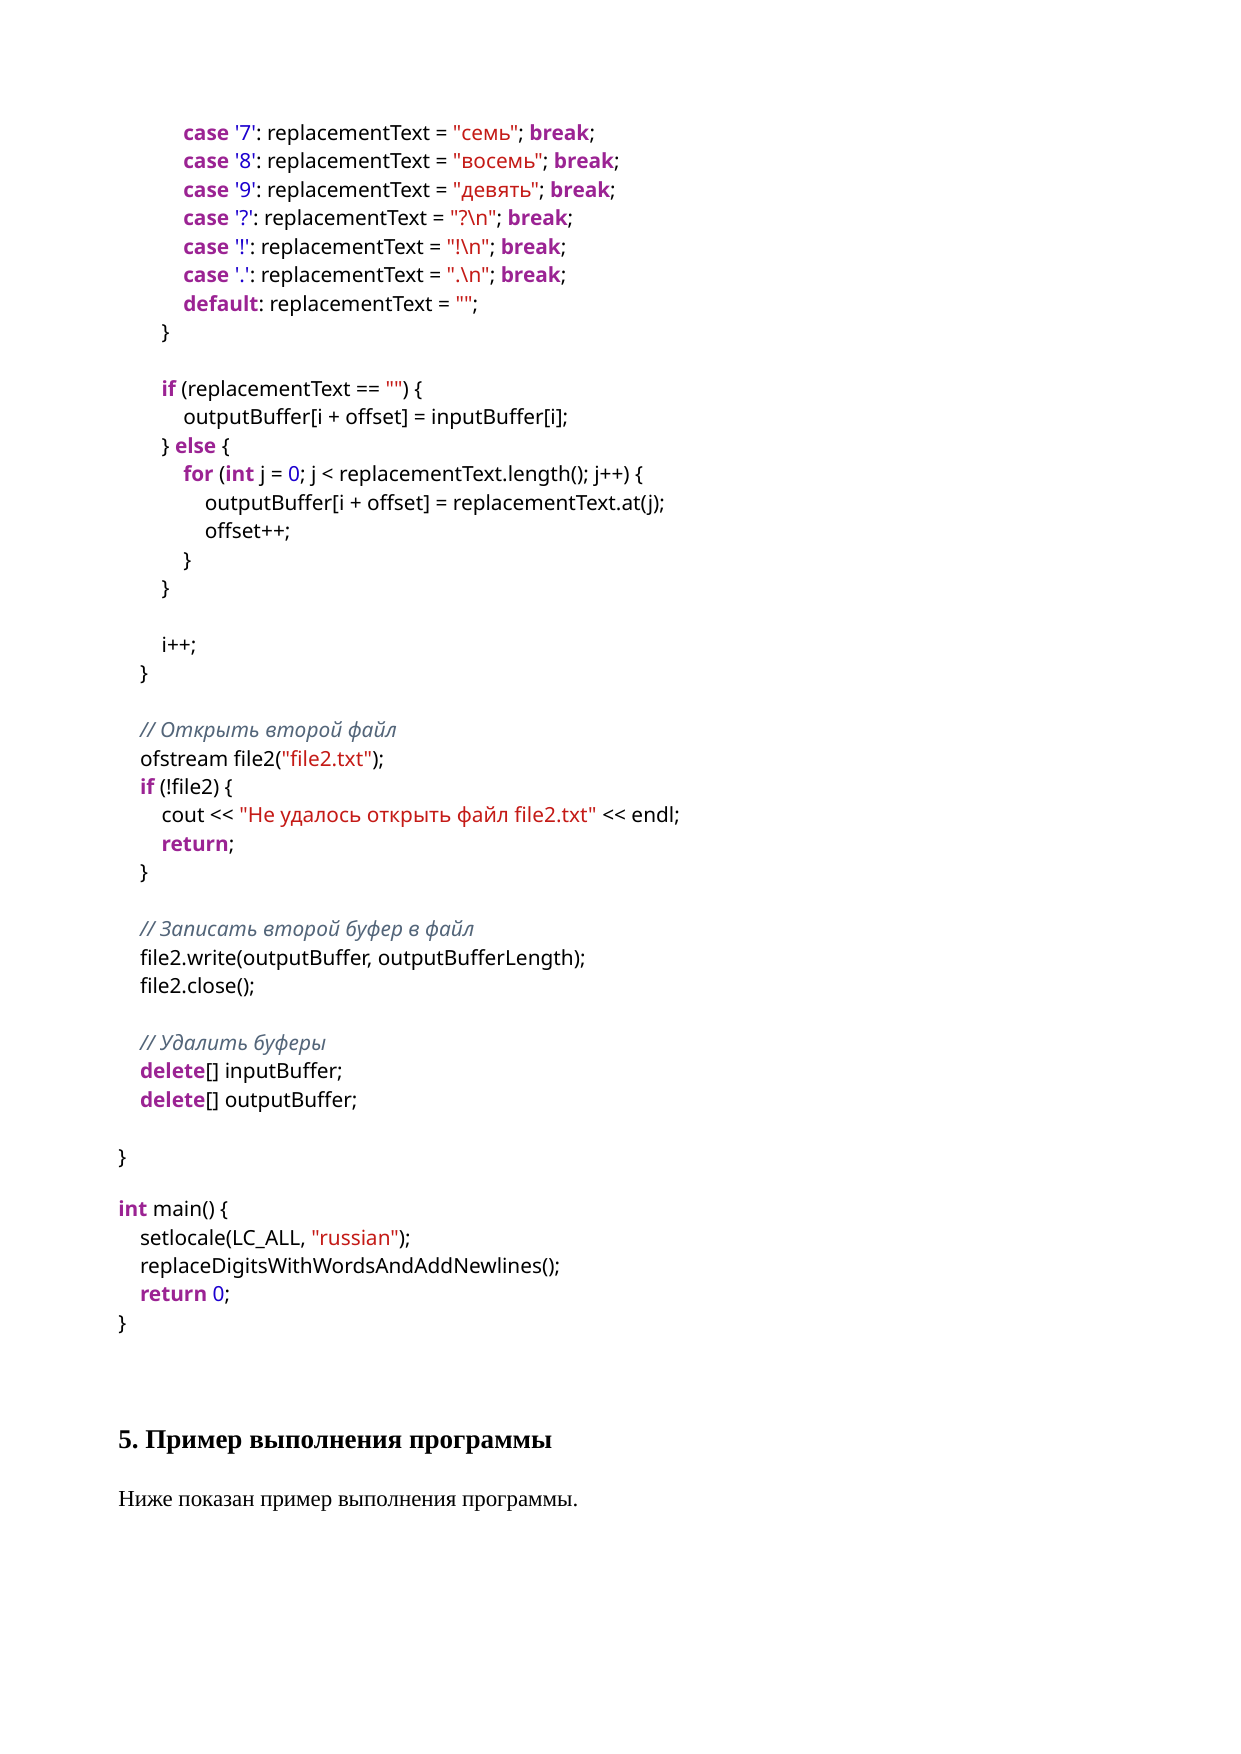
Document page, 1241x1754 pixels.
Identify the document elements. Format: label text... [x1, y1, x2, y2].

text case '?': replacementText = "?\n"; break; [118, 203, 1122, 232]
text } [118, 857, 1122, 886]
text setlocale(LC_ALL, "russian"); [118, 1223, 1122, 1251]
text file2.close(); [118, 971, 1122, 1000]
text } [118, 573, 1122, 602]
text case '!': replacementText = "!\n"; break; [118, 232, 1122, 260]
text default: replacementText = ""; [118, 289, 1122, 317]
text i++; [118, 630, 1122, 658]
text } [118, 545, 1122, 573]
text } else { [118, 431, 1122, 459]
text } [118, 317, 1122, 346]
text if (!file2) { [118, 772, 1122, 801]
text // Удалить буферы [118, 1028, 1122, 1057]
text // Открыть второй файл [118, 715, 1122, 744]
text delete[] inputBuffer; [118, 1057, 1122, 1085]
text case '7': replacementText = "семь"; break; [118, 118, 1122, 147]
text } [118, 1142, 1122, 1170]
text } [118, 658, 1122, 687]
text for (int j = 0; j < replacementText.length(); j++) { [118, 459, 1122, 488]
text replaceDigitsWithWordsAndAddNewlines(); [118, 1251, 1122, 1279]
text case '8': replacementText = "восемь"; break; [118, 147, 1122, 175]
text outputBuffer[i + offset] = replacementText.at(j); [118, 488, 1122, 516]
text } [118, 1308, 1122, 1336]
text return 0; [118, 1279, 1122, 1308]
text 5. Пример выполнения программы [118, 1423, 1122, 1454]
text cout << "Не удалось открыть файл file2.txt" << endl; [118, 801, 1122, 829]
text int main() { [118, 1194, 1122, 1223]
text Ниже показан пример выполнения программы. [118, 1485, 1122, 1511]
text ofstream file2("file2.txt"); [118, 744, 1122, 772]
text outputBuffer[i + offset] = inputBuffer[i]; [118, 402, 1122, 431]
text if (replacementText == "") { [118, 374, 1122, 402]
text delete[] outputBuffer; [118, 1085, 1122, 1113]
text case '9': replacementText = "девять"; break; [118, 175, 1122, 203]
text // Записать второй буфер в файл [118, 914, 1122, 943]
text offset++; [118, 516, 1122, 545]
text return; [118, 829, 1122, 857]
text case '.': replacementText = ".\n"; break; [118, 260, 1122, 289]
text file2.write(outputBuffer, outputBufferLength); [118, 943, 1122, 971]
